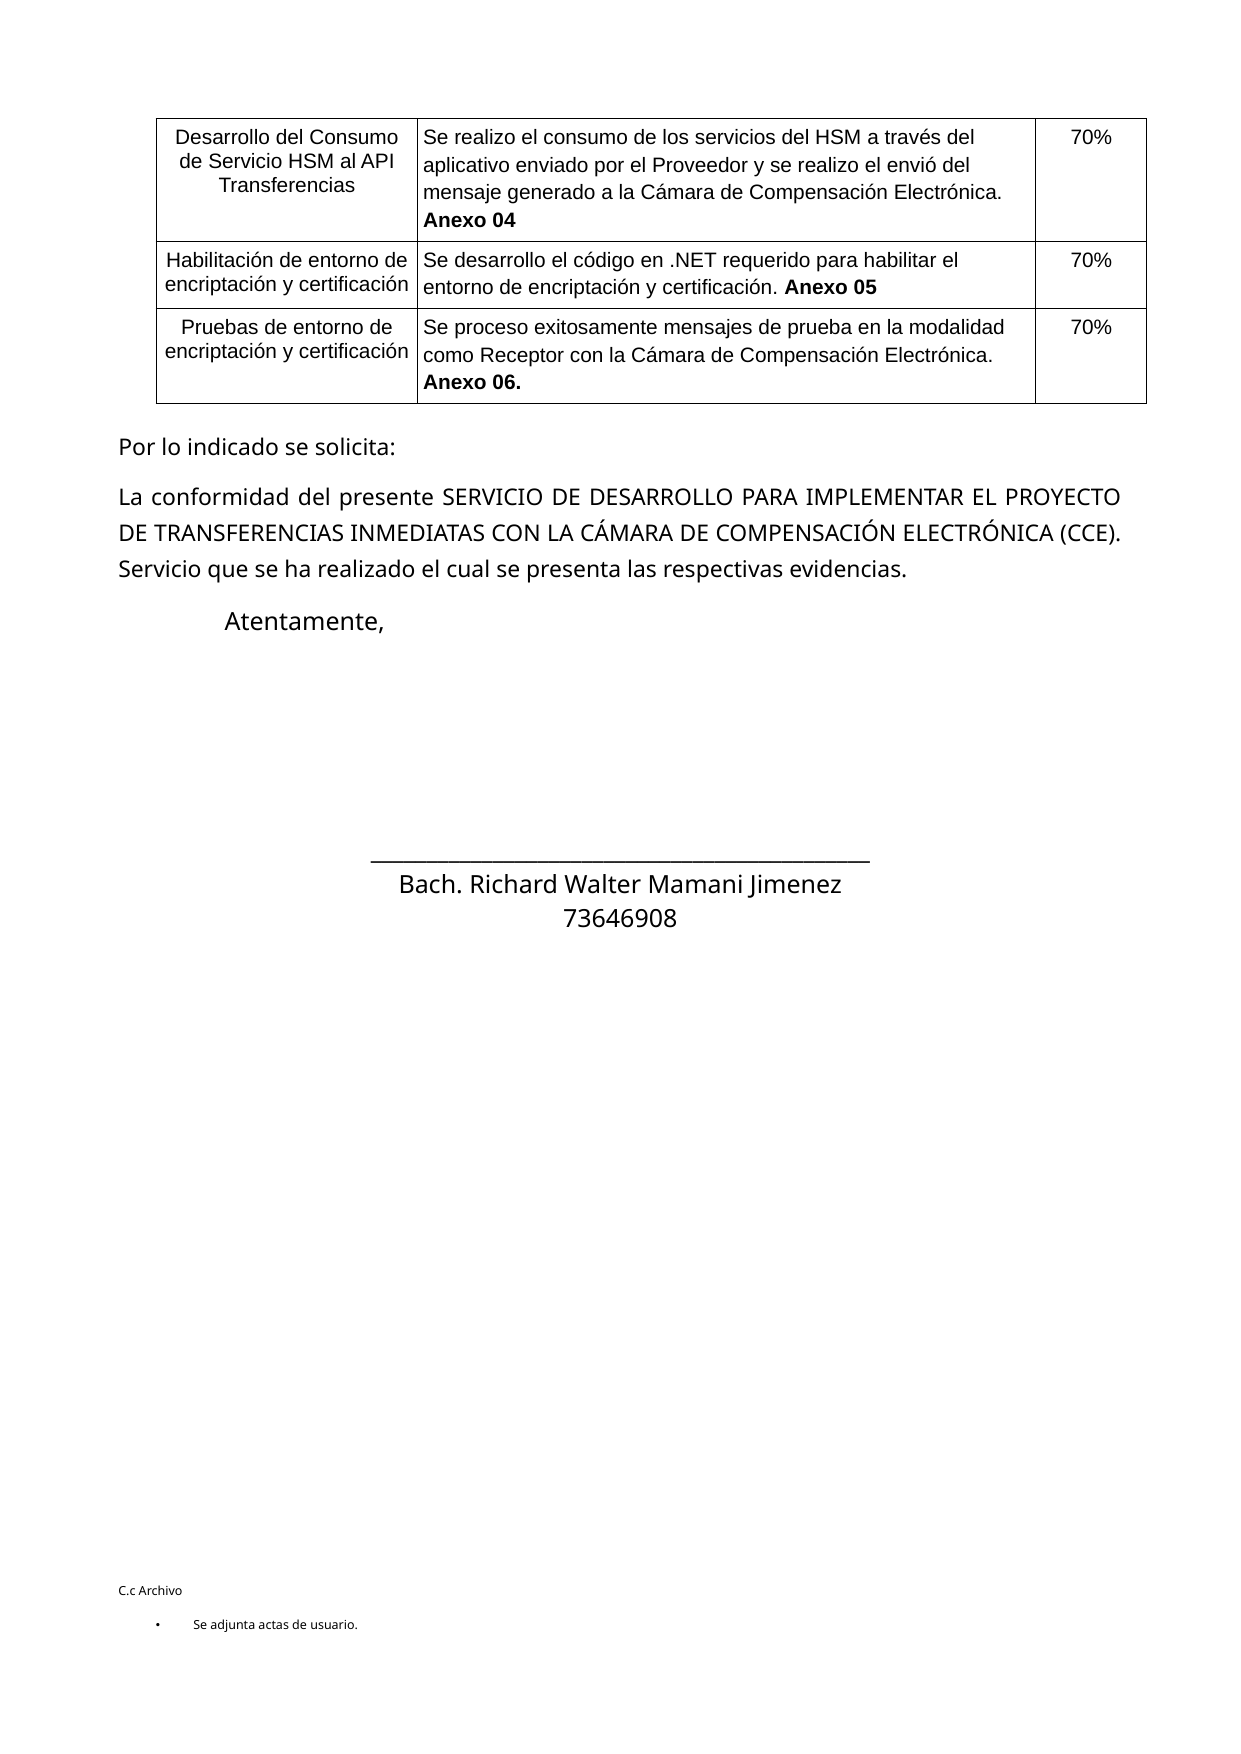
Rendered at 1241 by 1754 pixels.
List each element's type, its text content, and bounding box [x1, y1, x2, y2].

text C.c Archivo [118, 1582, 1122, 1599]
table_cell Se proceso exitosamente mensajes de prueba en la modalidad como Receptor con la Cámara de Compensación Electrónica. Anexo 06. [418, 309, 1035, 403]
table_cell Se desarrollo el código en .NET requerido para habilitar el entorno de encriptación y certificación. Anexo 05 [418, 242, 1035, 308]
text Atentamente, [118, 603, 1122, 637]
table_cell 70% [1036, 309, 1146, 403]
table_cell 70% [1036, 242, 1146, 308]
text Por lo indicado se solicita: [118, 431, 1122, 462]
text 73646908 [118, 901, 1122, 935]
table_cell Desarrollo del Consumo de Servicio HSM al API Transferencias [157, 119, 417, 241]
table_cell Habilitación de entorno de encriptación y certificación [157, 242, 417, 308]
list Se adjunta actas de usuario. [156, 1616, 1122, 1633]
text La conformidad del presente SERVICIO DE DESARROLLO PARA IMPLEMENTAR EL PROYECTO DE TRANSFERENCIAS INMEDIATAS CON LA CÁMARA DE COMPENSACIÓN ELECTRÓNICA (CCE). Servicio que se ha realizado el cual se presenta las respectivas evidencias. [118, 481, 1122, 584]
table_cell Se realizo el consumo de los servicios del HSM a través del aplicativo enviado por el Proveedor y se realizo el envió del mensaje generado a la Cámara de Compensación Electrónica. Anexo 04 [418, 119, 1035, 241]
table_cell Pruebas de entorno de encriptación y certificación [157, 309, 417, 403]
table_cell 70% [1036, 119, 1146, 241]
text Bach. Richard Walter Mamani Jimenez [118, 867, 1122, 901]
text _____________________________________________ [118, 833, 1122, 867]
